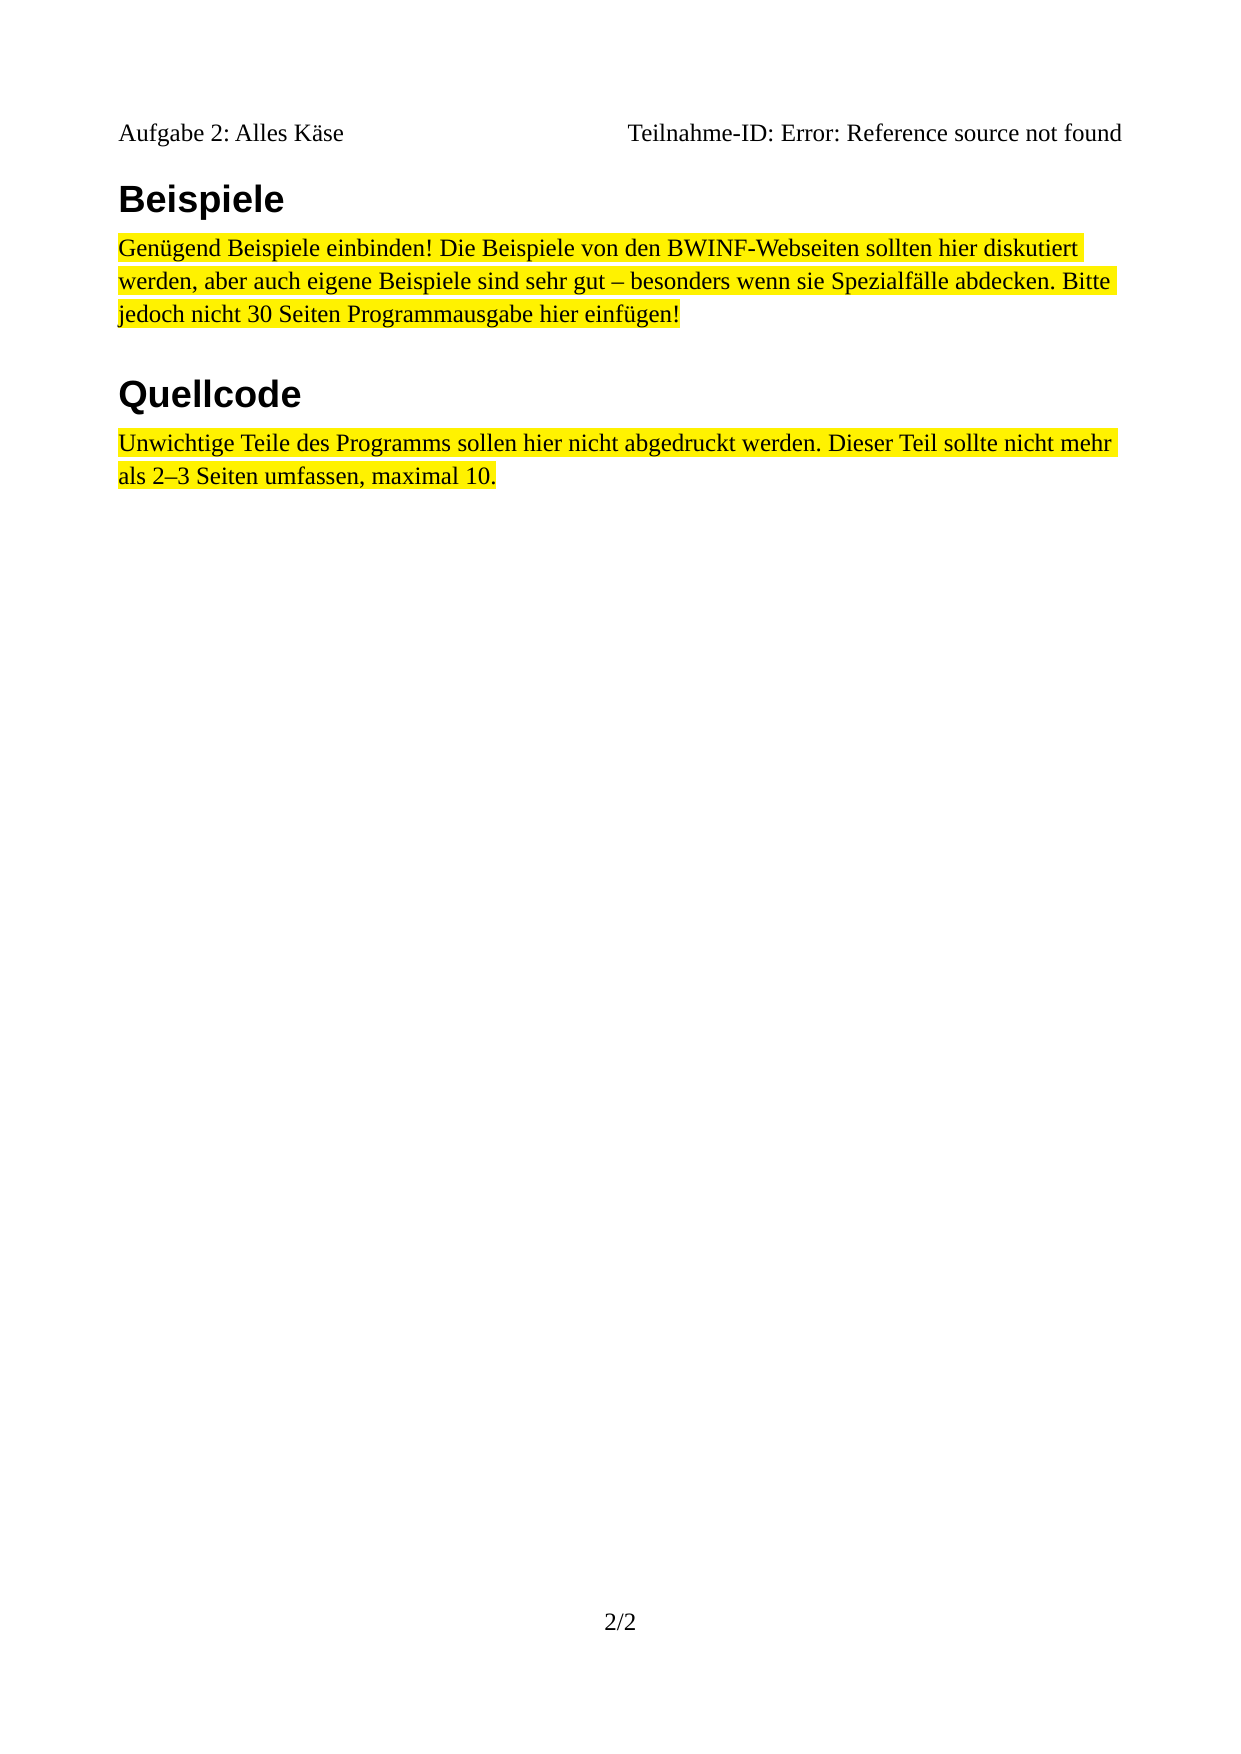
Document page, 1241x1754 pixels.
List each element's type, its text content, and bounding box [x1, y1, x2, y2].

text Unwichtige Teile des Programms sollen hier nicht abgedruckt werden. Dieser Teil sollte nicht mehr als 2–3 Seiten umfassen, maximal 10. [118, 428, 1122, 489]
text Genügend Beispiele einbinden! Die Beispiele von den BWINF-Webseiten sollten hier diskutiert werden, aber auch eigene Beispiele sind sehr gut – besonders wenn sie Spezialfälle abdecken. Bitte jedoch nicht 30 Seiten Programmausgabe hier einfügen! [118, 233, 1122, 328]
subtitle Quellcode [118, 372, 1122, 415]
subtitle Beispiele [118, 177, 1122, 221]
